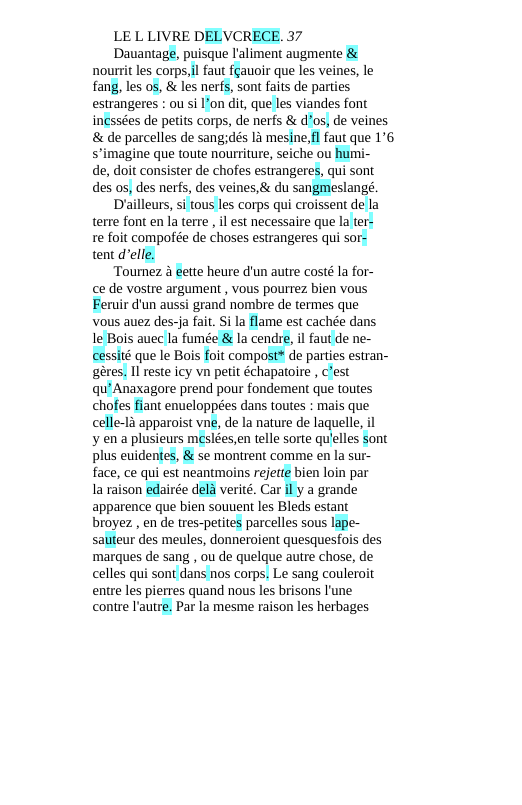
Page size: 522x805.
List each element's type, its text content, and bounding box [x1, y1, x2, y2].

text LE L LIVRE DELVCRECE. 37 [92, 28, 477, 44]
text Dauantage, puisque l'aliment augmente & nourrit les corps,il faut fçauoir que les veines, le fang, les os, & les nerfs, sont faits de parties estrangeres : ou si l’on dit, que les viandes font incssées de petits corps, de nerfs & d’os, de veines & de parcelles de sang;dés là mesine,fl faut que 1’6 s’imagine que toute nourriture, seiche ou humi- de, doit consister de chofes estrangeres, qui sont des os, des nerfs, des veines,& du sangmeslangé. [92, 44, 477, 196]
text D'ailleurs, si tous les corps qui croissent de la terre font en la terre , il est necessaire que la ter- re foit compofée de choses estrangeres qui sor- tent d’elle. [92, 196, 477, 263]
text Tournez à eette heure d'un autre costé la for- ce de vostre argument , vous pourrez bien vous Feruir d'un aussi grand nombre de termes que vous auez des-ja fait. Si la flame est cachée dans le Bois auec la fumée & la cendre, il faut de ne- cessité que le Bois foit compost* de parties estran- gères. Il reste icy vn petit échapatoire , c’est qu’Anaxagore prend pour fondement que toutes chofes fiant enueloppées dans toutes : mais que celle-là apparoist vne, de la nature de laquelle, il y en a plusieurs mcslées,en telle sorte qu'elles sont plus euidentes, & se montrent comme en la sur- face, ce qui est neantmoins rejette bien loin par la raison edairée delà verité. Car il y a grande apparence que bien souuent les Bleds estant broyez , en de tres-petites parcelles sous lape- sauteur des meules, donneroient quesquesfois des marques de sang , ou de quelque autre chose, de celles qui sont dans nos corps. Le sang couleroit entre les pierres quand nous les brisons l'une contre l'autre. Par la mesme raison les herbages [92, 263, 477, 615]
